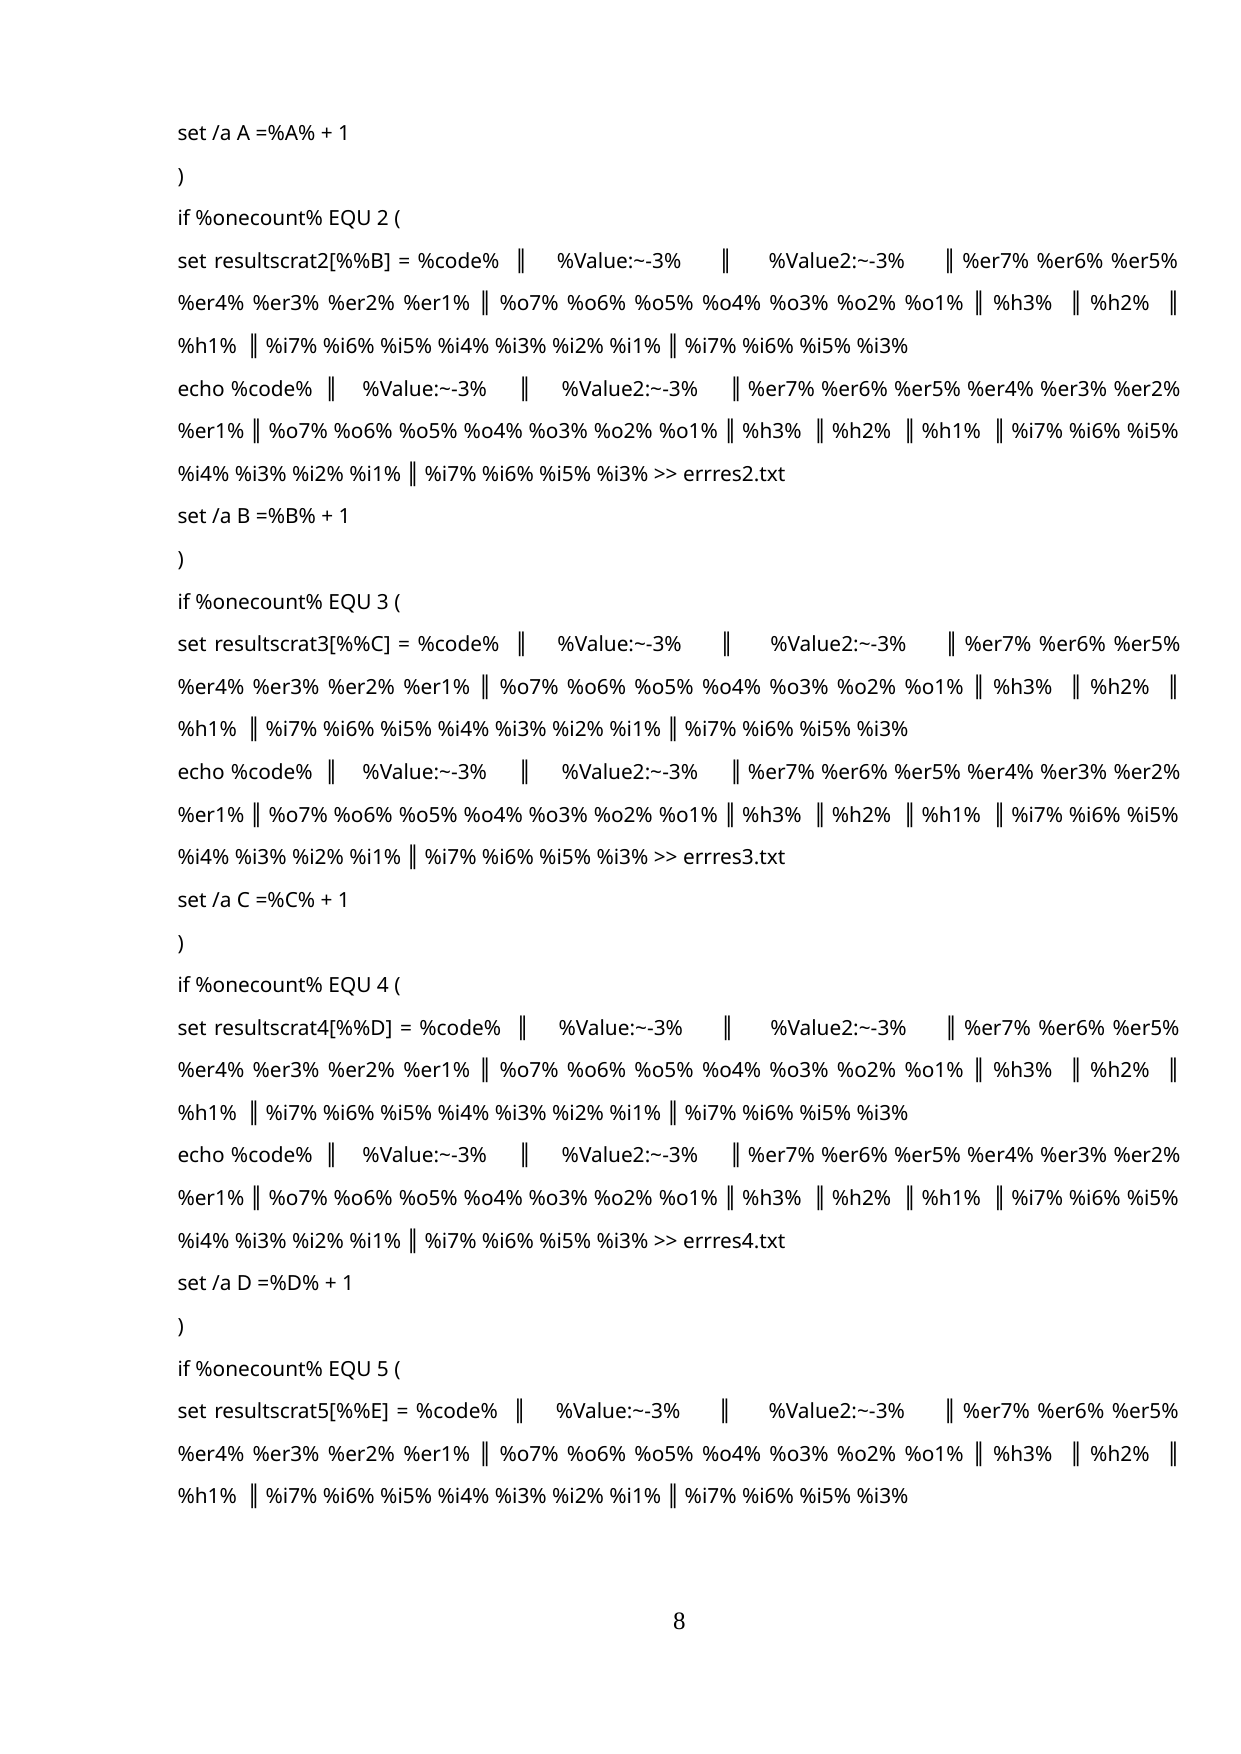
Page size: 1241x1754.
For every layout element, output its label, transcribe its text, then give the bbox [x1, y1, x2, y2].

text if %onecount% EQU 3 ( [177, 587, 1181, 615]
text set /a A =%A% + 1 [177, 118, 1181, 147]
text echo %code% ║ %Value:~-3% ║ %Value2:~-3% ║ %er7% %er6% %er5% %er4% %er3% %er2% %er1% ║ %o7% %o6% %o5% %o4% %o3% %o2% %o1% ║ %h3% ║ %h2% ║ %h1% ║ %i7% %i6% %i5% %i4% %i3% %i2% %i1% ║ %i7% %i6% %i5% %i3% >> errres4.txt [177, 1141, 1181, 1254]
text if %onecount% EQU 5 ( [177, 1354, 1181, 1382]
text set resultscrat5[%%E] = %code% ║ %Value:~-3% ║ %Value2:~-3% ║ %er7% %er6% %er5% %er4% %er3% %er2% %er1% ║ %o7% %o6% %o5% %o4% %o3% %o2% %o1% ║ %h3% ║ %h2% ║ %h1% ║ %i7% %i6% %i5% %i4% %i3% %i2% %i1% ║ %i7% %i6% %i5% %i3% [177, 1396, 1181, 1510]
text set resultscrat4[%%D] = %code% ║ %Value:~-3% ║ %Value2:~-3% ║ %er7% %er6% %er5% %er4% %er3% %er2% %er1% ║ %o7% %o6% %o5% %o4% %o3% %o2% %o1% ║ %h3% ║ %h2% ║ %h1% ║ %i7% %i6% %i5% %i4% %i3% %i2% %i1% ║ %i7% %i6% %i5% %i3% [177, 1013, 1181, 1126]
text echo %code% ║ %Value:~-3% ║ %Value2:~-3% ║ %er7% %er6% %er5% %er4% %er3% %er2% %er1% ║ %o7% %o6% %o5% %o4% %o3% %o2% %o1% ║ %h3% ║ %h2% ║ %h1% ║ %i7% %i6% %i5% %i4% %i3% %i2% %i1% ║ %i7% %i6% %i5% %i3% >> errres2.txt [177, 374, 1181, 487]
text echo %code% ║ %Value:~-3% ║ %Value2:~-3% ║ %er7% %er6% %er5% %er4% %er3% %er2% %er1% ║ %o7% %o6% %o5% %o4% %o3% %o2% %o1% ║ %h3% ║ %h2% ║ %h1% ║ %i7% %i6% %i5% %i4% %i3% %i2% %i1% ║ %i7% %i6% %i5% %i3% >> errres3.txt [177, 757, 1181, 871]
text if %onecount% EQU 4 ( [177, 970, 1181, 999]
text set resultscrat3[%%C] = %code% ║ %Value:~-3% ║ %Value2:~-3% ║ %er7% %er6% %er5% %er4% %er3% %er2% %er1% ║ %o7% %o6% %o5% %o4% %o3% %o2% %o1% ║ %h3% ║ %h2% ║ %h1% ║ %i7% %i6% %i5% %i4% %i3% %i2% %i1% ║ %i7% %i6% %i5% %i3% [177, 629, 1181, 743]
text set /a B =%B% + 1 [177, 502, 1181, 530]
text if %onecount% EQU 2 ( [177, 203, 1181, 232]
text set /a C =%C% + 1 [177, 885, 1181, 913]
text ) [177, 1311, 1181, 1339]
text set resultscrat2[%%B] = %code% ║ %Value:~-3% ║ %Value2:~-3% ║ %er7% %er6% %er5% %er4% %er3% %er2% %er1% ║ %o7% %o6% %o5% %o4% %o3% %o2% %o1% ║ %h3% ║ %h2% ║ %h1% ║ %i7% %i6% %i5% %i4% %i3% %i2% %i1% ║ %i7% %i6% %i5% %i3% [177, 246, 1181, 359]
text set /a D =%D% + 1 [177, 1268, 1181, 1297]
text ) [177, 544, 1181, 573]
text ) [177, 928, 1181, 956]
text ) [177, 161, 1181, 189]
